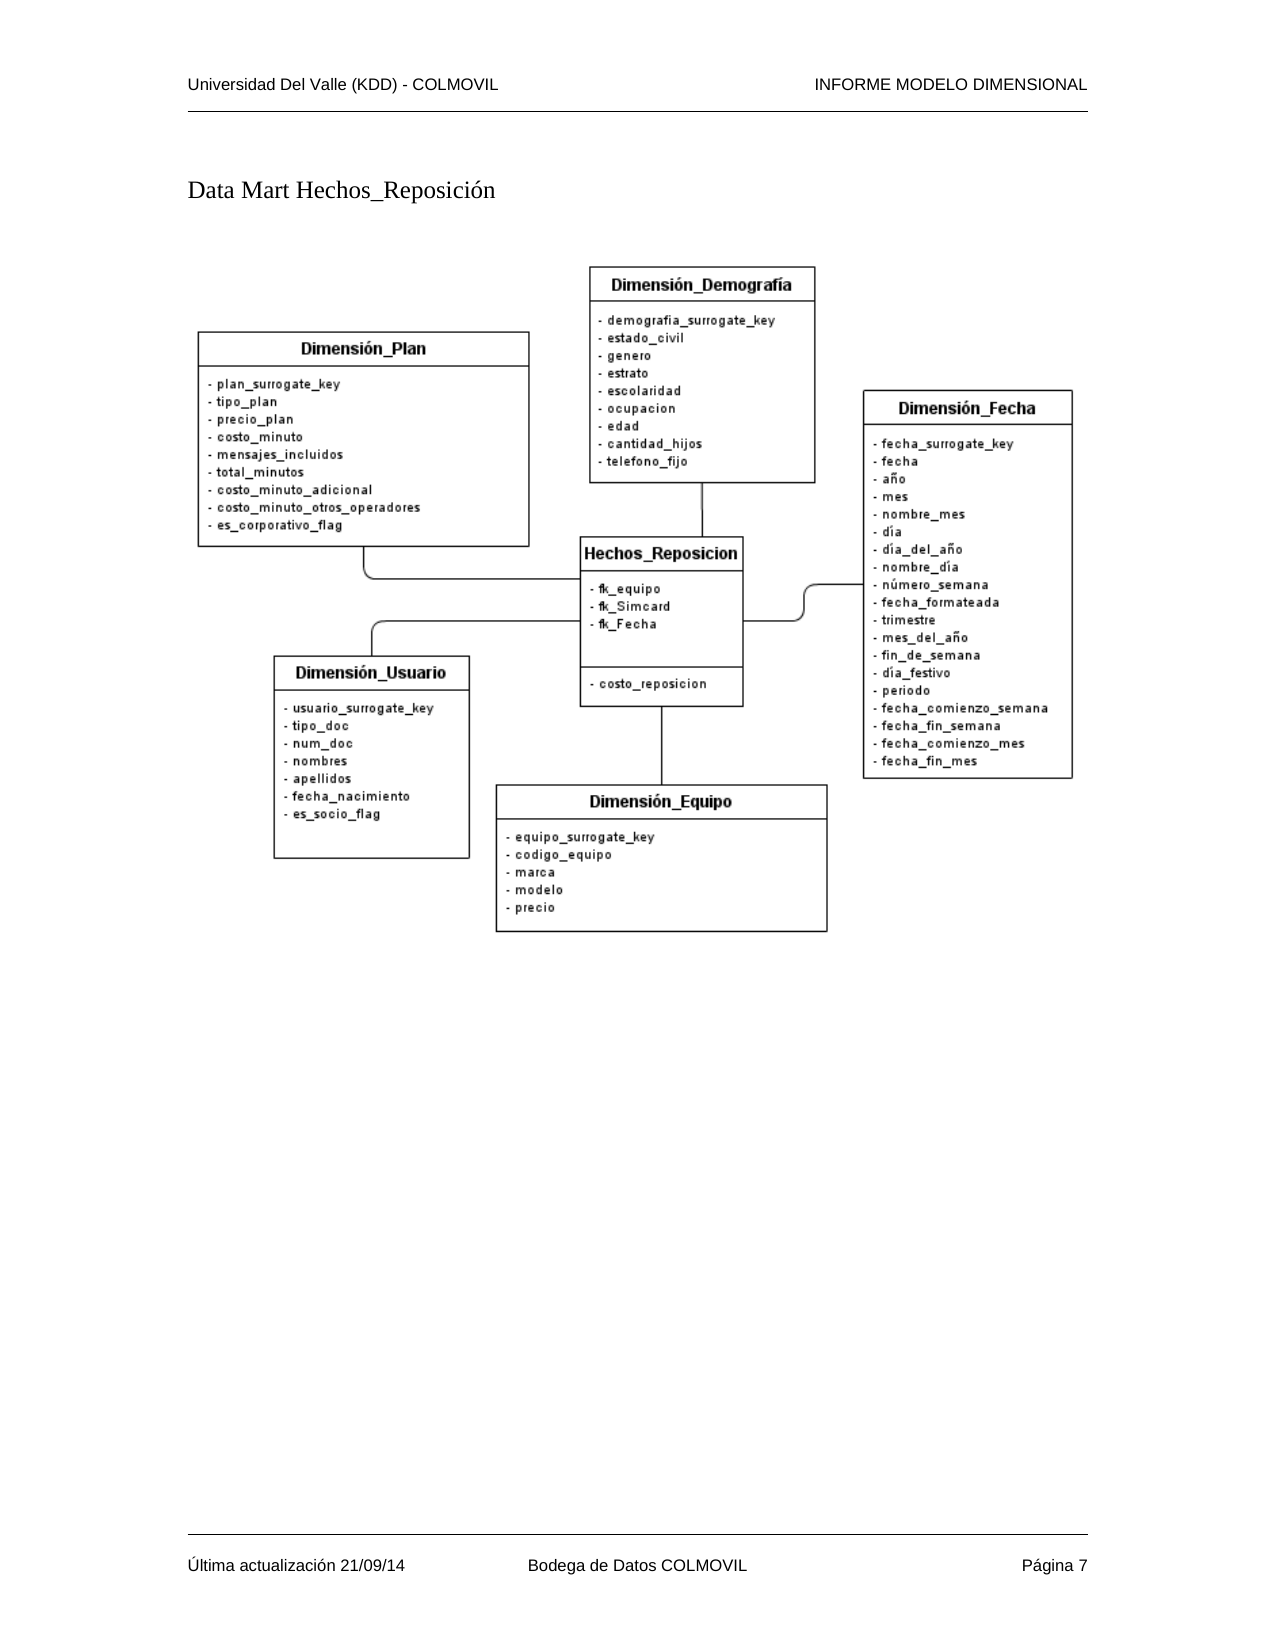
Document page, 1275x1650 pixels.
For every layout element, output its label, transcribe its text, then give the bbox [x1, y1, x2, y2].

subtitle Data Mart Hechos_Reposición [187, 175, 1087, 204]
picture [187, 235, 1088, 954]
